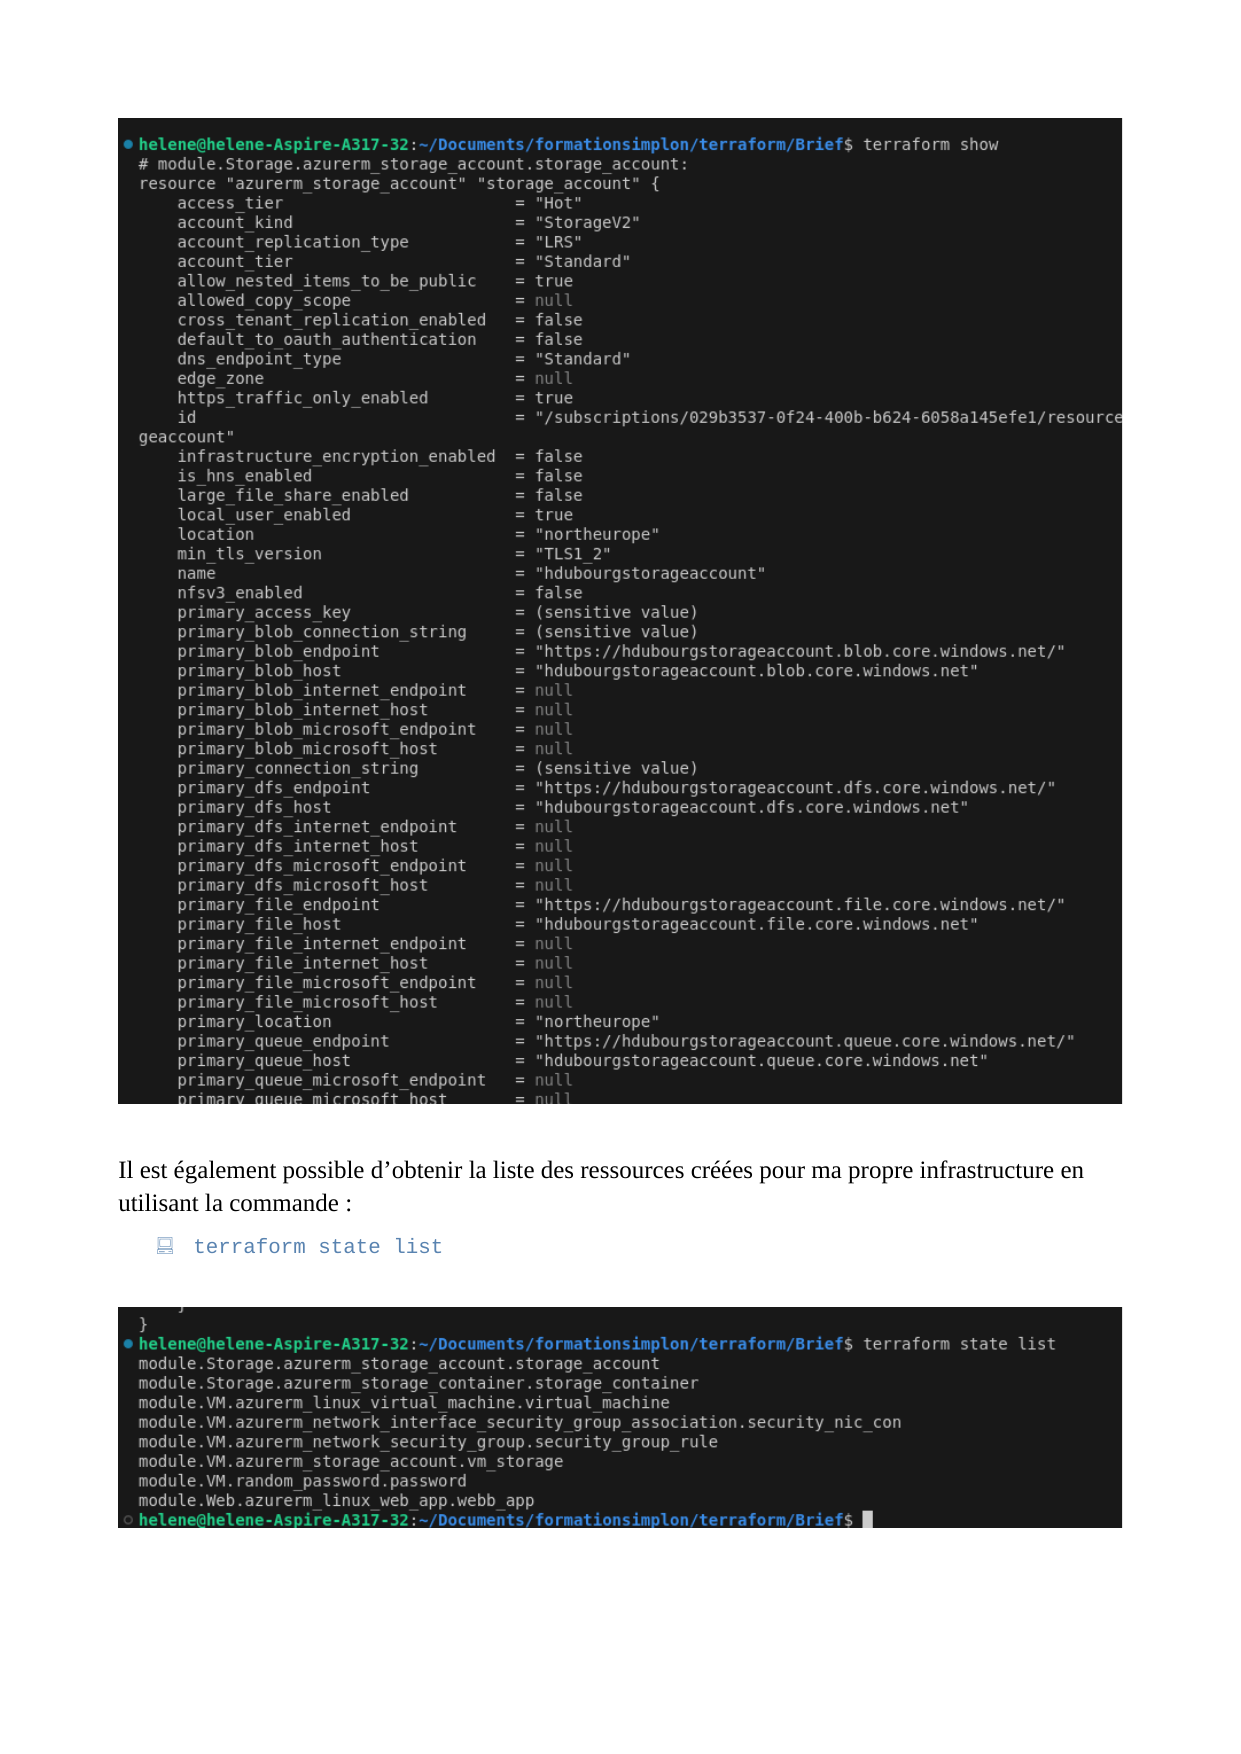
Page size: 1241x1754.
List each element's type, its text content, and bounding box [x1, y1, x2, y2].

picture [118, 118, 1123, 1104]
text Il est également possible d’obtenir la liste des ressources créées pour ma propre infrastructure en utilisant la commande : [118, 1156, 1122, 1217]
list terraform state list [156, 1236, 1122, 1260]
picture [118, 1307, 1123, 1528]
